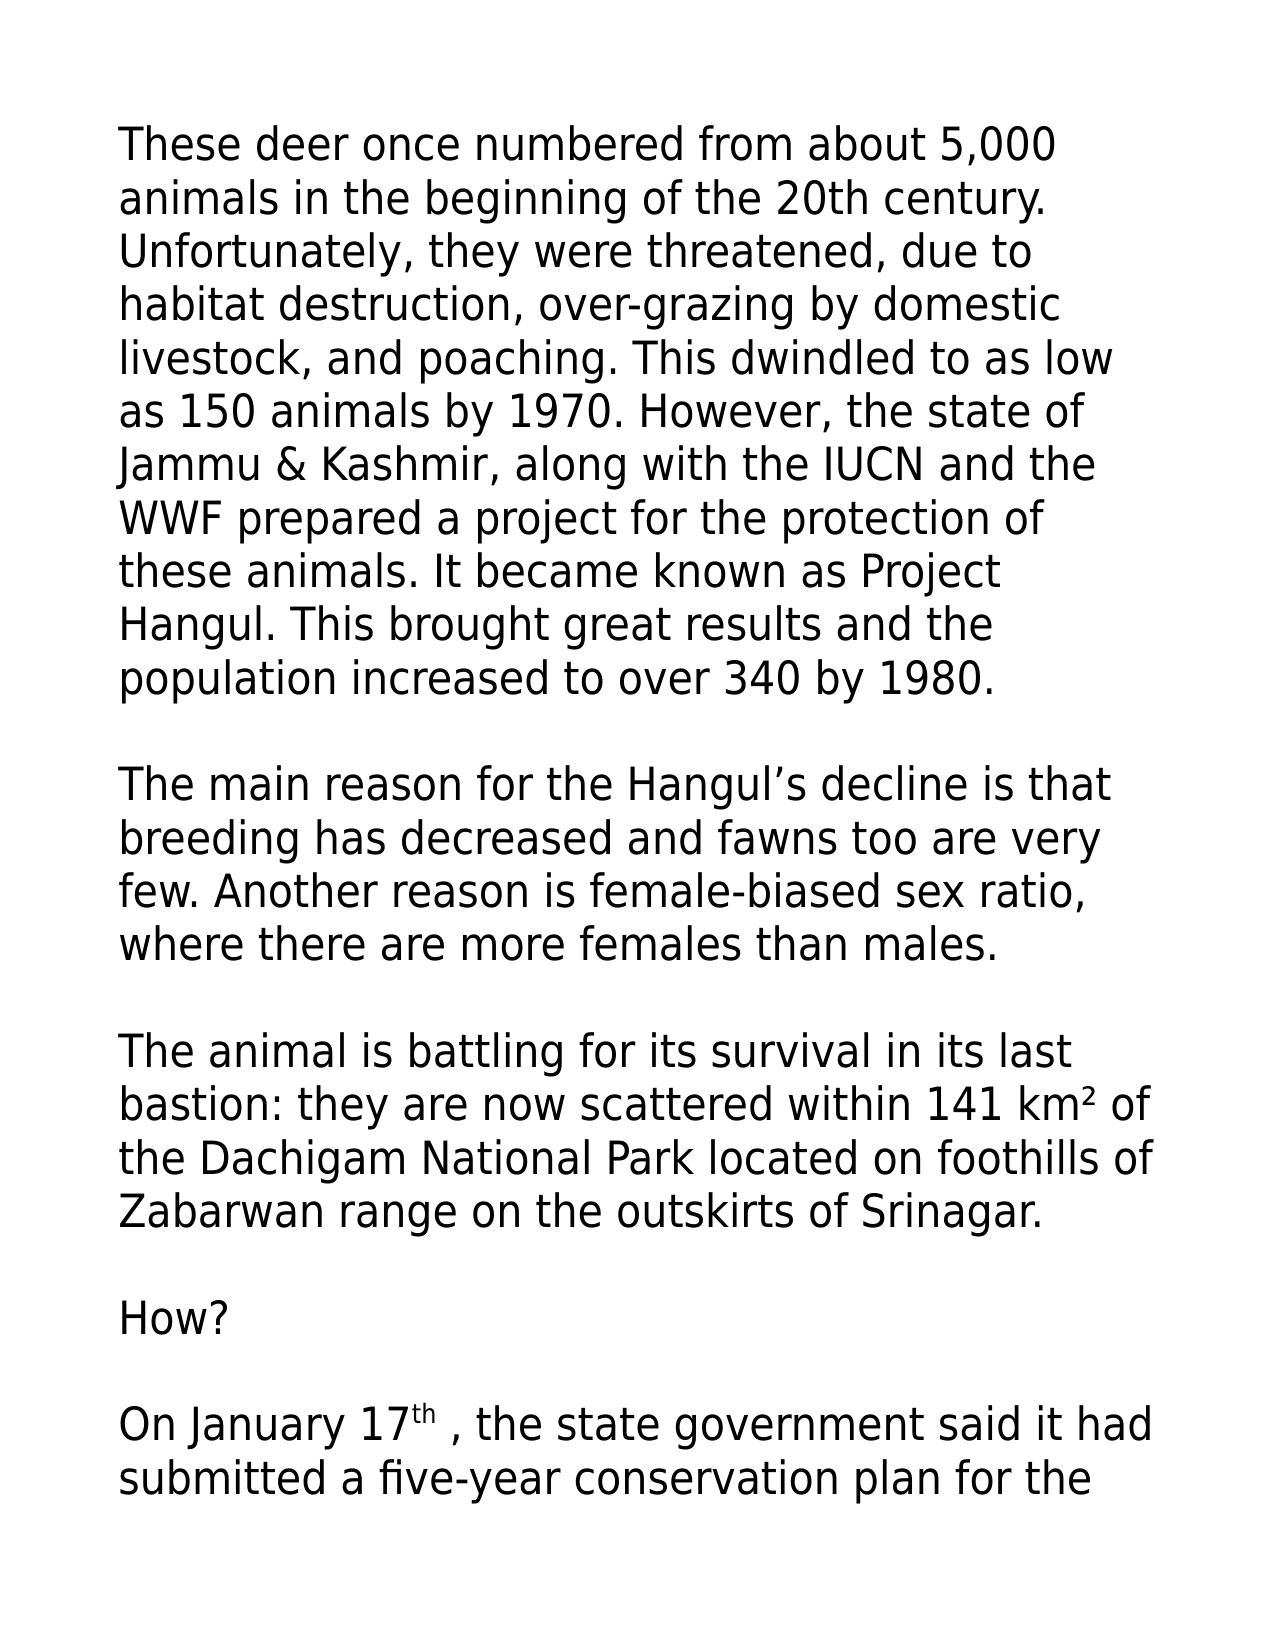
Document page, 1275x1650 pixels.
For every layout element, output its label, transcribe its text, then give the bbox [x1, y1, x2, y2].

text How? [118, 1291, 1157, 1345]
text The main reason for the Hangul’s decline is that breeding has decreased and fawns too are very few. Another reason is female-biased sex ratio, where there are more females than males. [118, 758, 1157, 971]
text On January 17th , the state government said it had submitted a five-year conservation plan for the [118, 1398, 1157, 1505]
text The animal is battling for its survival in its last bastion: they are now scattered within 141 km² of the Dachigam National Park located on foothills of Zabarwan range on the outskirts of Srinagar. [118, 1025, 1157, 1238]
text These deer once numbered from about 5,000 animals in the beginning of the 20th century. Unfortunately, they were threatened, due to habitat destruction, over-grazing by domestic livestock, and poaching. This dwindled to as low as 150 animals by 1970. However, the state of Jammu & Kashmir, along with the IUCN and the WWF prepared a project for the protection of these animals. It became known as Project Hangul. This brought great results and the population increased to over 340 by 1980. [118, 118, 1157, 705]
